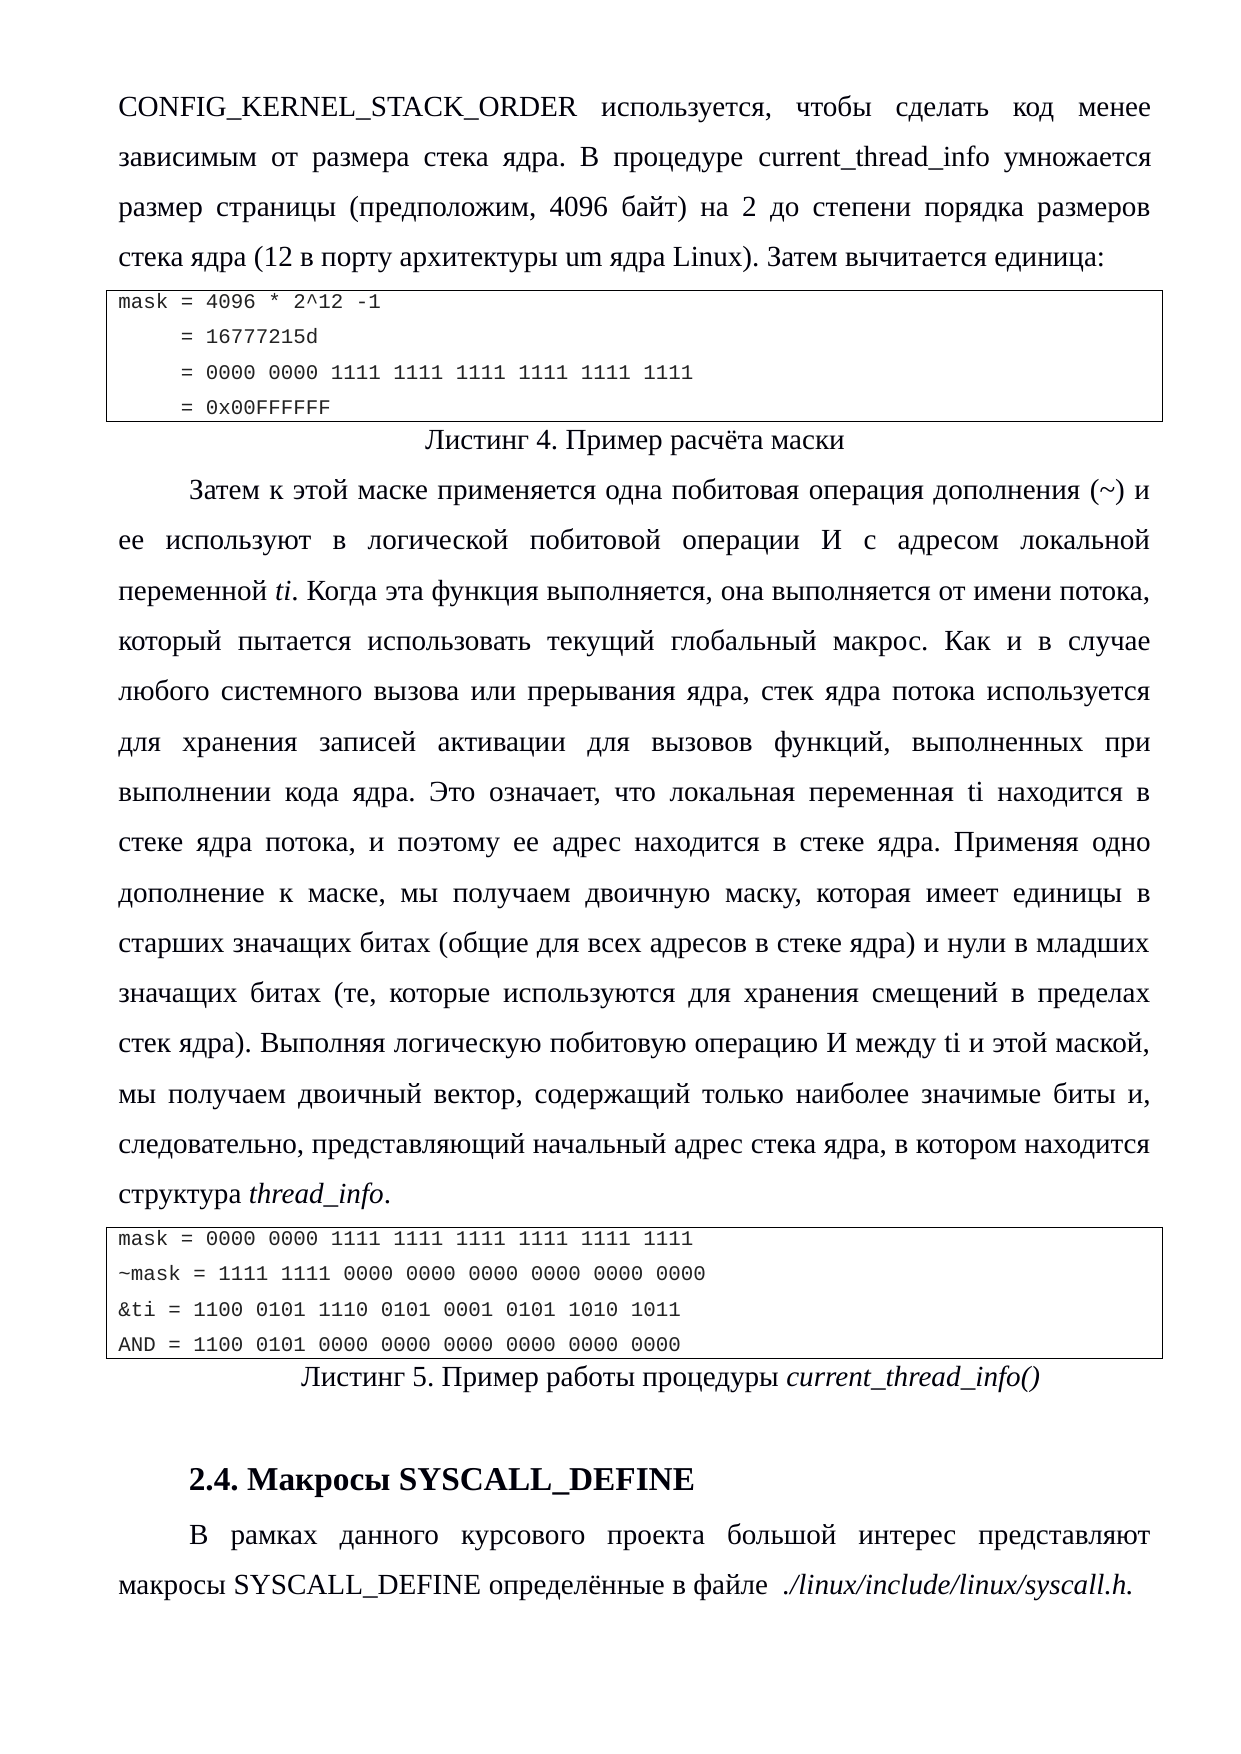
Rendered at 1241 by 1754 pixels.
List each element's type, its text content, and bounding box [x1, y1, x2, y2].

table_header mask = 4096 * 2^12 -1 = 16777215d = 0000 0000 1111 1111 1111 1111 1111 1111 = 0x00FFFFFF [107, 291, 1162, 421]
subtitle 2.4. Макросы SYSCALL_DEFINE [118, 1459, 1152, 1498]
table_header mask = 0000 0000 1111 1111 1111 1111 1111 1111 ~mask = 1111 1111 0000 0000 0000 0000 0000 0000 &ti = 1100 0101 1110 0101 0001 0101 1010 1011 AND = 1100 0101 0000 0000 0000 0000 0000 0000 [107, 1228, 1162, 1358]
subtitle Листинг 5. Пример работы процедуры current_thread_info() [118, 1359, 1152, 1392]
subtitle Листинг 4. Пример расчёта маски [118, 422, 1152, 455]
subtitle CONFIG_KERNEL_STACK_ORDER используется, чтобы сделать код менее зависимым от размера стека ядра. В процедуре current_thread_info умножается размер страницы (предположим, 4096 байт) на 2 до степени порядка размеров стека ядра (12 в порту архитектуры um ядра Linux). Затем вычитается единица: [118, 89, 1152, 273]
subtitle Затем к этой маске применяется одна побитовая операция дополнения (~) и ее используют в логической побитовой операции И с адресом локальной переменной ti. Когда эта функция выполняется, она выполняется от имени потока, который пытается использовать текущий глобальный макрос. Как и в случае любого системного вызова или прерывания ядра, стек ядра потока используется для хранения записей активации для вызовов функций, выполненных при выполнении кода ядра. Это означает, что локальная переменная ti находится в стеке ядра потока, и поэтому ее адрес находится в стеке ядра. Применяя одно дополнение к маске, мы получаем двоичную маску, которая имеет единицы в старших значащих битах (общие для всех адресов в стеке ядра) и нули в младших значащих битах (те, которые используются для хранения смещений в пределах стек ядра). Выполняя логическую побитовую операцию И между ti и этой маской, мы получаем двоичный вектор, содержащий только наиболее значимые биты и, следовательно, представляющий начальный адрес стека ядра, в котором находится структура thread_info. [118, 472, 1152, 1210]
subtitle В рамках данного курсового проекта большой интерес представляют макросы SYSCALL_DEFINE определённые в файле ./linux/include/linux/syscall.h. [118, 1517, 1152, 1601]
